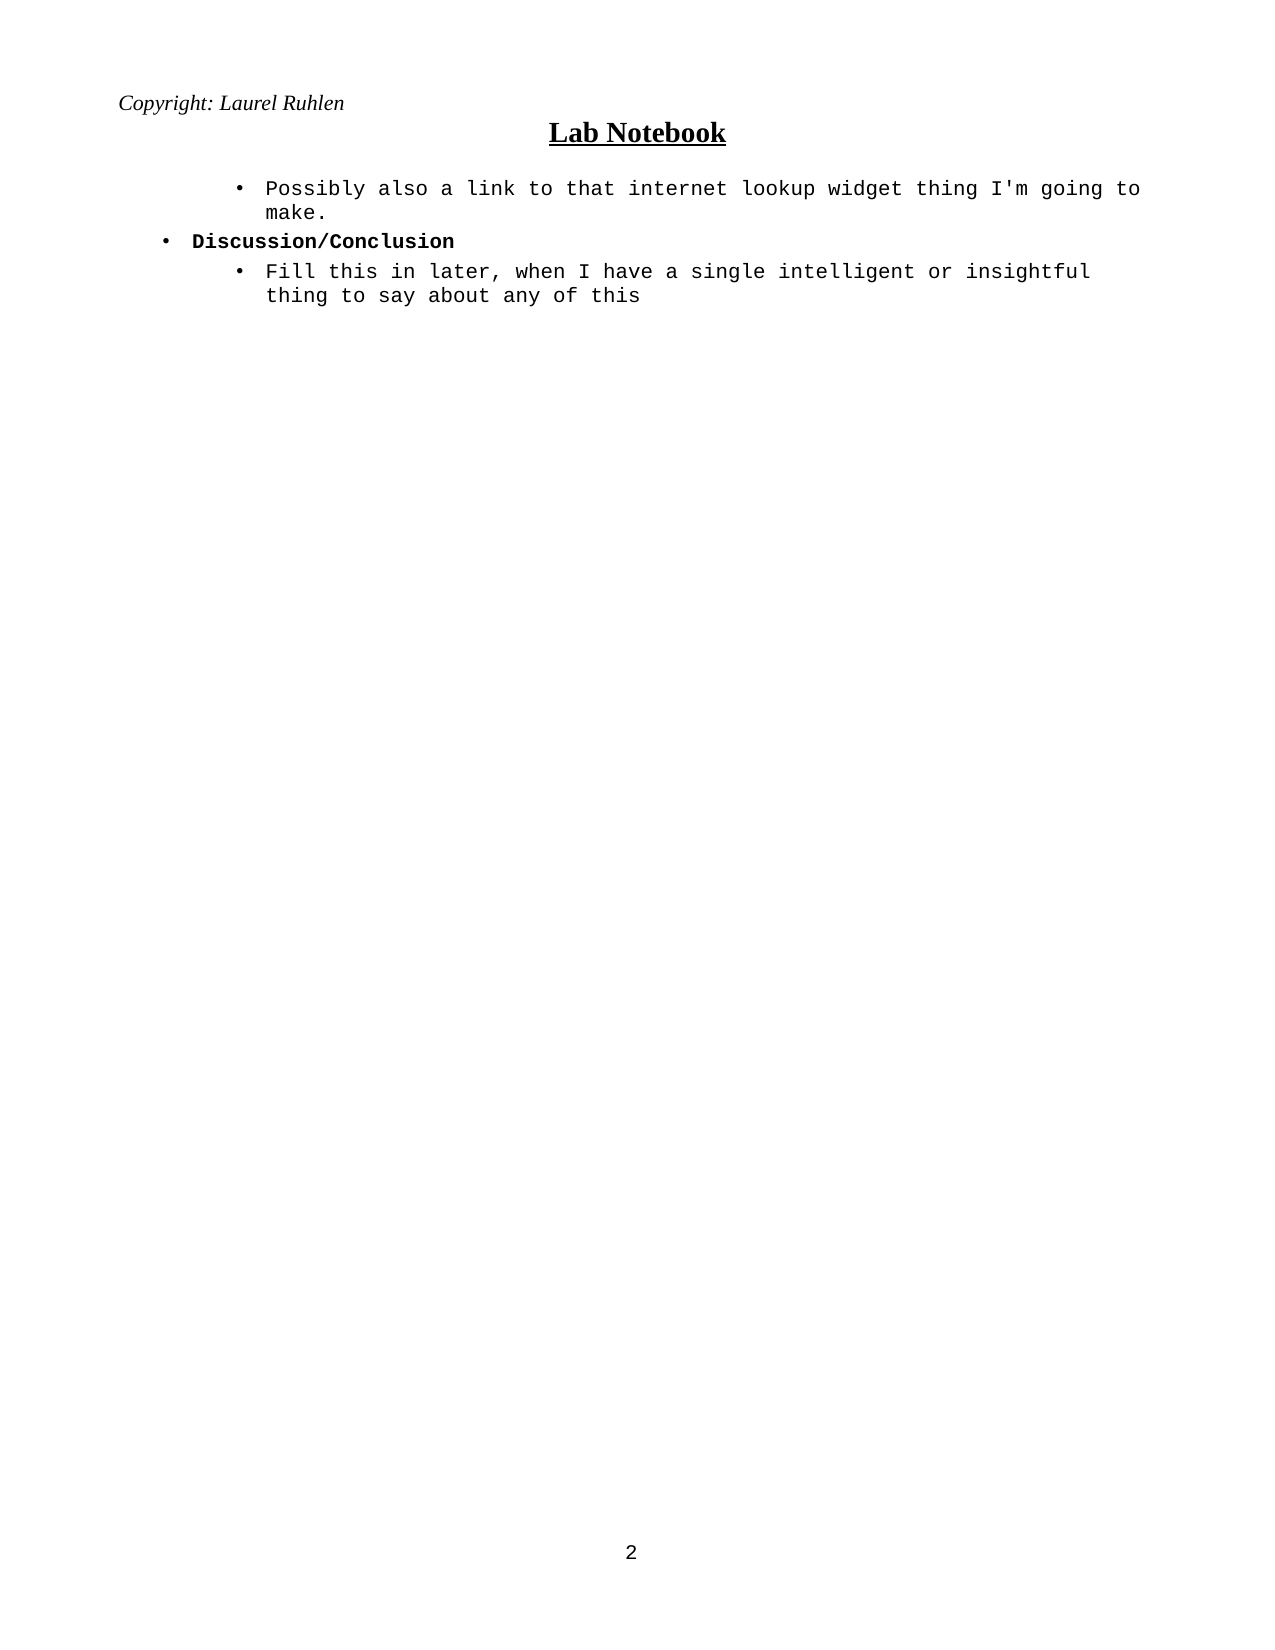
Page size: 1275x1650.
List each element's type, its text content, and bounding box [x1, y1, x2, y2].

list Discussion/Conclusion [162, 232, 1157, 255]
list Possibly also a link to that internet lookup widget thing I'm going to make. [236, 178, 1157, 226]
list Fill this in later, when I have a single intelligent or insightful thing to say about any of this [236, 261, 1157, 308]
